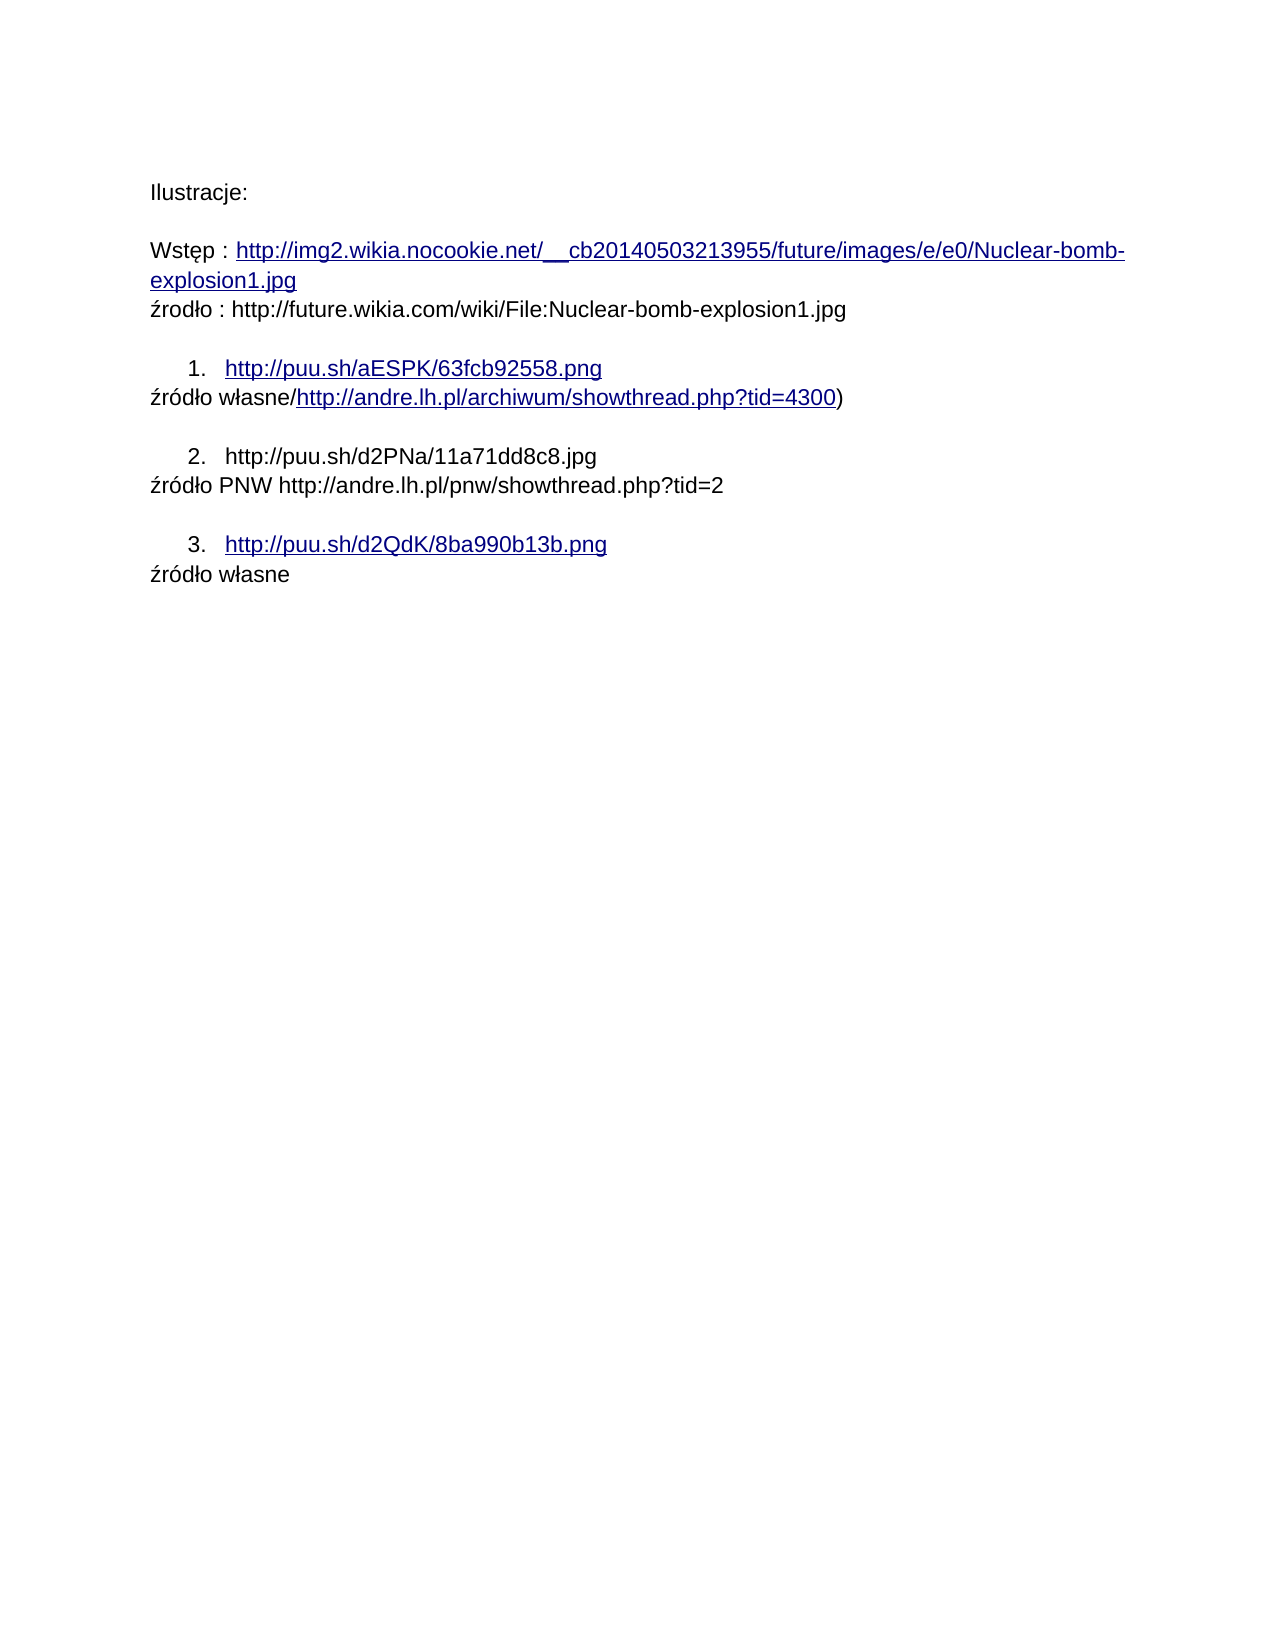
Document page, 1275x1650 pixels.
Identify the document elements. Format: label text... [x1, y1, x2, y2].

text źródło własne/http://andre.lh.pl/archiwum/showthread.php?tid=4300) [150, 385, 1125, 411]
text źrodło : http://future.wikia.com/wiki/File:Nuclear-bomb-explosion1.jpg [150, 297, 1125, 322]
list http://puu.sh/aESPK/63fcb92558.png [187, 356, 1125, 381]
list http://puu.sh/d2QdK/8ba990b13b.png [187, 532, 1125, 557]
text Wstęp : http://img2.wikia.nocookie.net/__cb20140503213955/future/images/e/e0/Nuclear-bomb-explosion1.jpg [150, 238, 1125, 293]
text źródło własne [150, 561, 1125, 587]
list http://puu.sh/d2PNa/11a71dd8c8.jpg [187, 444, 1125, 469]
text Ilustracje: [150, 179, 1125, 205]
text źródło PNW http://andre.lh.pl/pnw/showthread.php?tid=2 [150, 473, 1125, 499]
